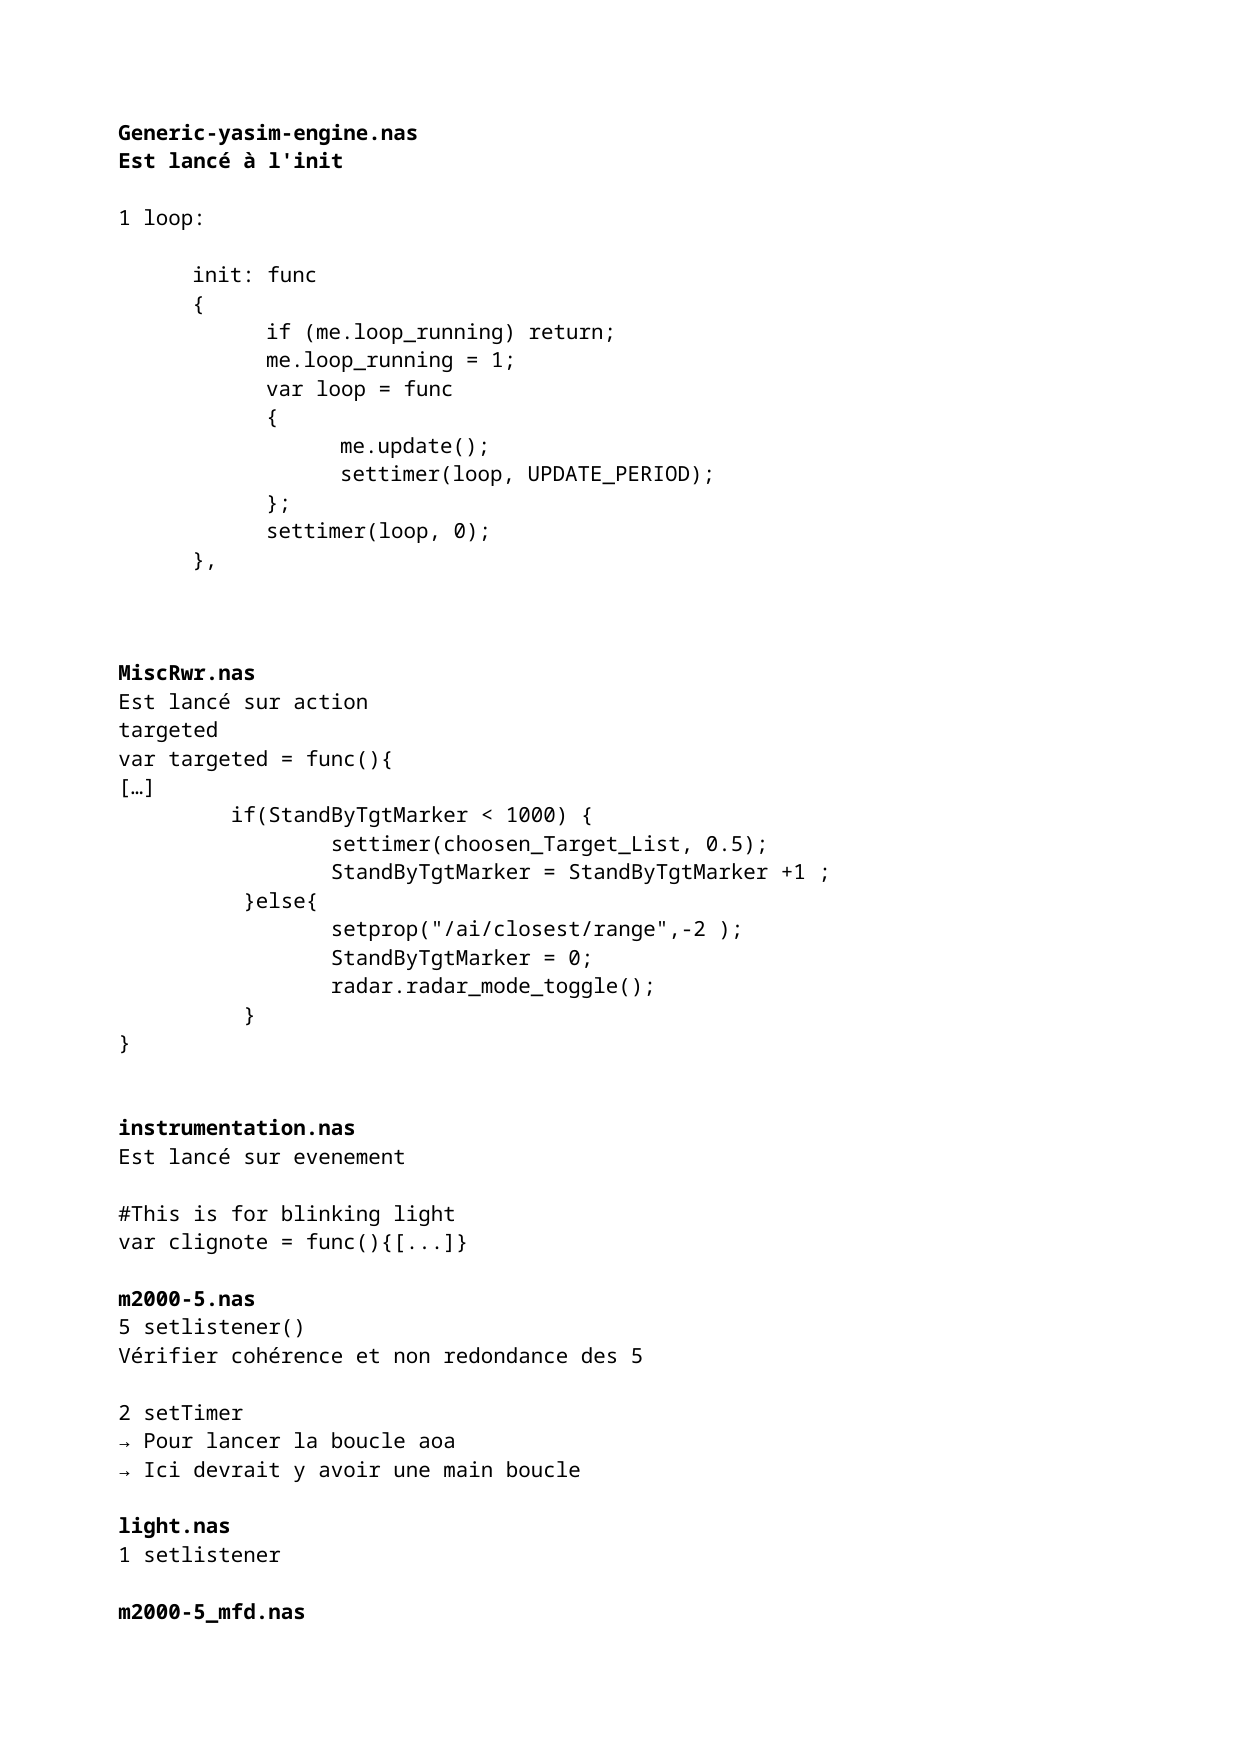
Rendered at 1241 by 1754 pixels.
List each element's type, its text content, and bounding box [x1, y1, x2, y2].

text Est lancé à l'init [118, 147, 1122, 175]
text settimer(loop, 0); [118, 516, 1122, 545]
text { [118, 402, 1122, 431]
text light.nas [118, 1512, 1122, 1540]
text #This is for blinking light [118, 1199, 1122, 1227]
text → Ici devrait y avoir une main boucle [118, 1455, 1122, 1483]
text StandByTgtMarker = StandByTgtMarker +1 ; [118, 857, 1122, 886]
text init: func [118, 260, 1122, 289]
text StandByTgtMarker = 0; [118, 943, 1122, 971]
text }; [118, 488, 1122, 516]
text setprop("/ai/closest/range",-2 ); [118, 914, 1122, 943]
text m2000-5_mfd.nas [118, 1597, 1122, 1625]
text var loop = func [118, 374, 1122, 402]
text var clignote = func(){[...]} [118, 1227, 1122, 1256]
text me.loop_running = 1; [118, 346, 1122, 374]
text instrumentation.nas [118, 1113, 1122, 1142]
text me.update(); [118, 431, 1122, 459]
text } [118, 1000, 1122, 1028]
text } [118, 1028, 1122, 1057]
text targeted [118, 715, 1122, 744]
text if(StandByTgtMarker < 1000) { [118, 801, 1122, 829]
text 1 loop: [118, 203, 1122, 232]
text }else{ [118, 886, 1122, 914]
text Est lancé sur action [118, 687, 1122, 715]
text { [118, 289, 1122, 317]
text radar.radar_mode_toggle(); [118, 971, 1122, 1000]
text if (me.loop_running) return; [118, 317, 1122, 346]
text MiscRwr.nas [118, 658, 1122, 687]
text var targeted = func(){ [118, 744, 1122, 772]
text Est lancé sur evenement [118, 1142, 1122, 1170]
text Vérifier cohérence et non redondance des 5 [118, 1341, 1122, 1369]
text }, [118, 545, 1122, 573]
text settimer(choosen_Target_List, 0.5); [118, 829, 1122, 857]
text […] [118, 772, 1122, 801]
text Generic-yasim-engine.nas [118, 118, 1122, 147]
text m2000-5.nas [118, 1284, 1122, 1312]
text settimer(loop, UPDATE_PERIOD); [118, 459, 1122, 488]
text 1 setlistener [118, 1540, 1122, 1568]
text → Pour lancer la boucle aoa [118, 1426, 1122, 1455]
text 5 setlistener() [118, 1312, 1122, 1341]
text 2 setTimer [118, 1398, 1122, 1426]
